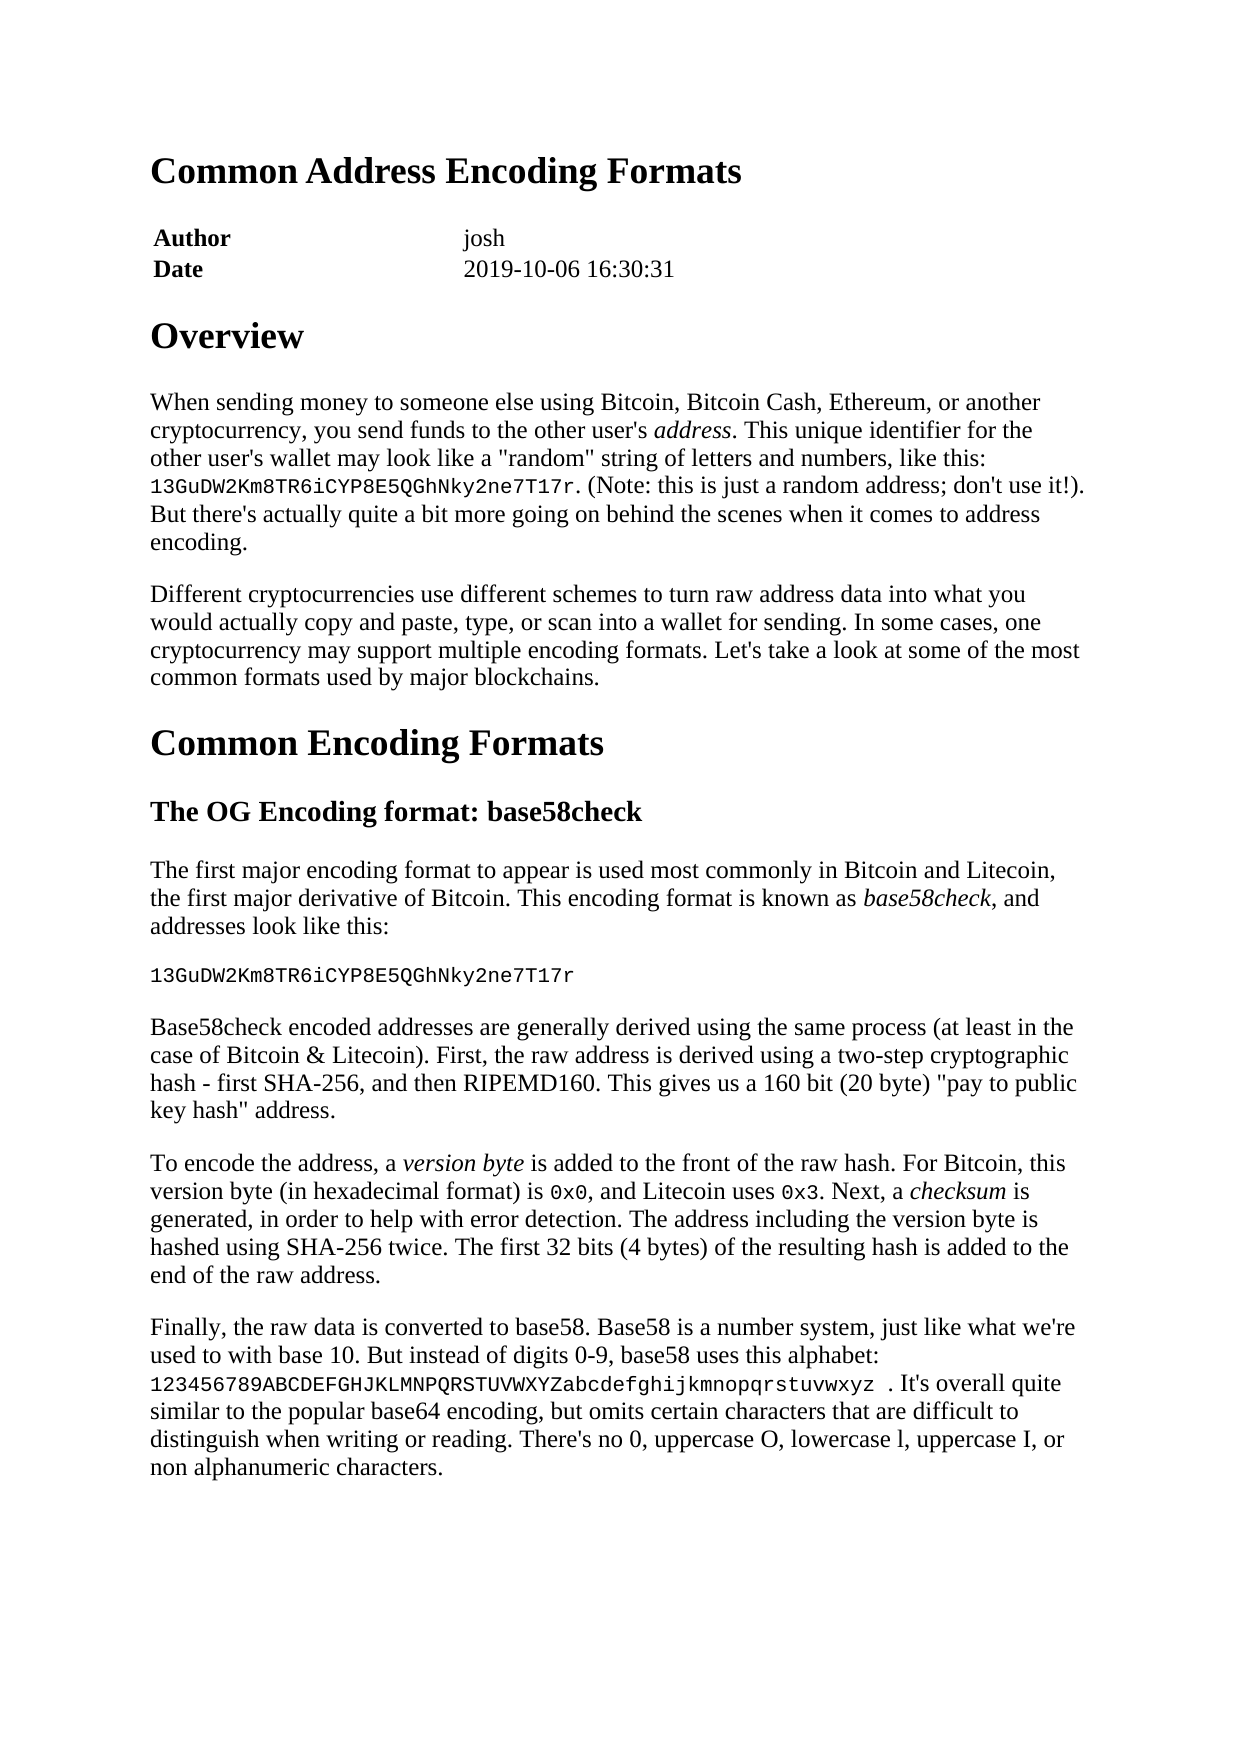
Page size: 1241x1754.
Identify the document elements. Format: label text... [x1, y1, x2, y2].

text Base58check encoded addresses are generally derived using the same process (at least in the case of Bitcoin & Litecoin). First, the raw address is derived using a two-step cryptographic hash - first SHA-256, and then RIPEMD160. This gives us a 160 bit (20 byte) "pay to public key hash" address. [150, 1013, 1090, 1124]
subtitle The OG Encoding format: base58check [150, 795, 1090, 827]
text Different cryptocurrencies use different schemes to turn raw address data into what you would actually copy and paste, type, or scan into a wallet for sending. In some cases, one cryptocurrency may support multiple encoding formats. Let's take a look at some of the most common formats used by major blockchains. [150, 580, 1090, 691]
text 13GuDW2Km8TR6iCYP8E5QGhNky2ne7T17r [150, 965, 1090, 988]
subtitle Common Encoding Formats [150, 722, 1090, 764]
table_header Author [152, 223, 462, 253]
table_header josh [462, 223, 1092, 253]
table_cell 2019-10-06 16:30:31 [462, 254, 1092, 284]
table_cell Date [152, 254, 462, 284]
text When sending money to someone else using Bitcoin, Bitcoin Cash, Ethereum, or another cryptocurrency, you send funds to the other user's address. This unique identifier for the other user's wallet may look like a "random" string of letters and numbers, like this: 13GuDW2Km8TR6iCYP8E5QGhNky2ne7T17r. (Note: this is just a random address; don't use it!). But there's actually quite a bit more going on behind the scenes when it comes to address encoding. [150, 388, 1090, 555]
text Finally, the raw data is converted to base58. Base58 is a number system, just like what we're used to with base 10. But instead of digits 0-9, base58 uses this alphabet: 123456789ABCDEFGHJKLMNPQRSTUVWXYZabcdefghijkmnopqrstuvwxyz . It's overall quite similar to the popular base64 encoding, but omits certain characters that are difficult to distinguish when writing or reading. There's no 0, uppercase O, lowercase l, uppercase I, or non alphanumeric characters. [150, 1313, 1090, 1481]
text To encode the address, a version byte is added to the front of the raw hash. For Bitcoin, this version byte (in hexadecimal format) is 0x0, and Litecoin uses 0x3. Next, a checksum is generated, in order to help with error detection. The address including the version byte is hashed using SHA-256 twice. The first 32 bits (4 bytes) of the resulting hash is added to the end of the raw address. [150, 1149, 1090, 1288]
subtitle Common Address Encoding Formats [150, 150, 1090, 192]
subtitle Overview [150, 316, 1090, 357]
text The first major encoding format to appear is used most commonly in Bitcoin and Litecoin, the first major derivative of Bitcoin. This encoding format is known as base58check, and addresses look like this: [150, 857, 1090, 940]
